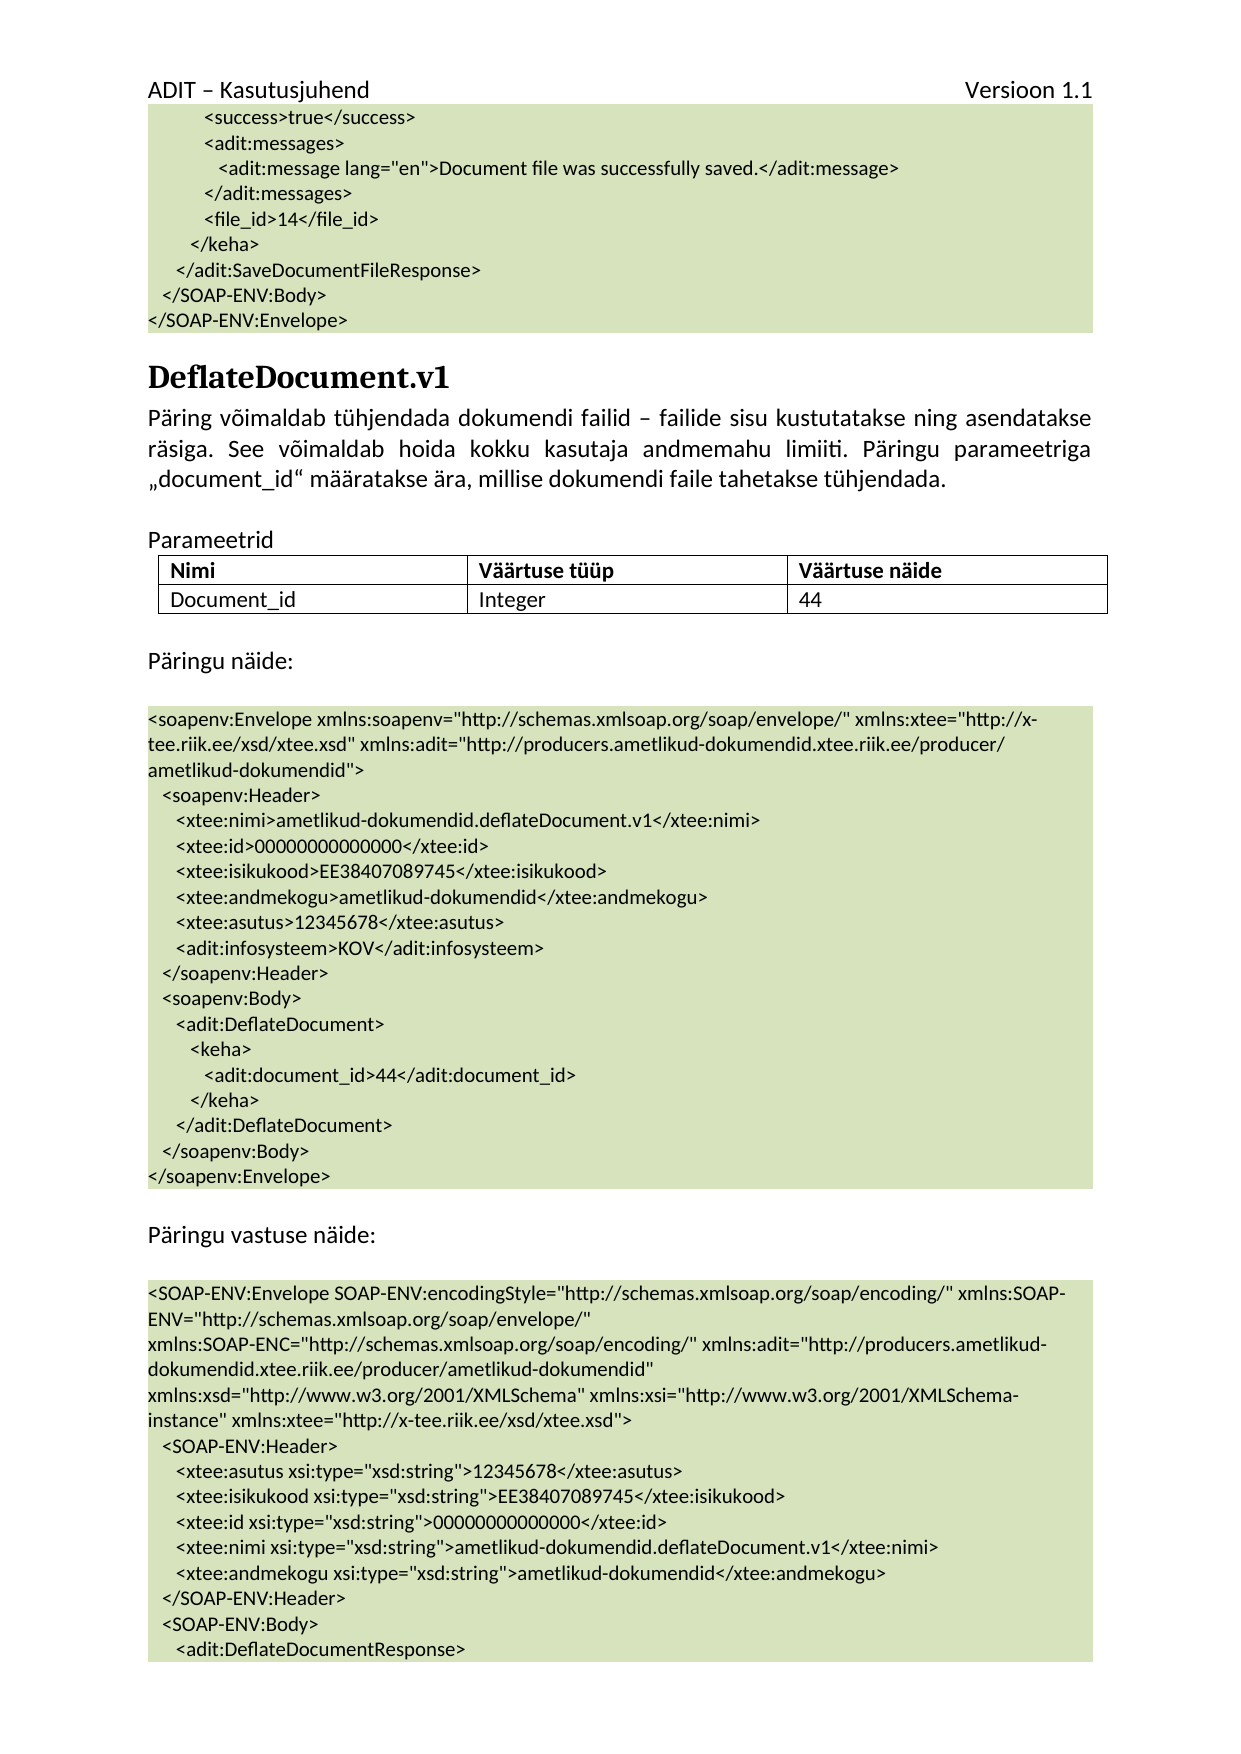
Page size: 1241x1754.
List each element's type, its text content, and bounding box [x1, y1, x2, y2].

table_header Nimi [159, 556, 467, 584]
text </SOAP-ENV:Body> [148, 282, 1093, 308]
text </keha> [148, 231, 1093, 257]
text <adit:messages> [148, 130, 1093, 155]
text <xtee:nimi xsi:type="xsd:string">ametlikud-dokumendid.deflateDocument.v1</xtee:nimi> [148, 1534, 1093, 1560]
text <success>true</success> [148, 104, 1093, 130]
text </soapenv:Header> [148, 960, 1093, 986]
text Päring võimaldab tühjendada dokumendi failid – failide sisu kustutatakse ning asendatakse räsiga. See võimaldab hoida kokku kasutaja andmemahu limiiti. Päringu parameetriga „document_id“ määratakse ära, millise dokumendi faile tahetakse tühjendada. [148, 403, 1093, 494]
subtitle DeflateDocument.v1 [148, 358, 1093, 396]
text </keha> [148, 1087, 1093, 1113]
text </adit:SaveDocumentFileResponse> [148, 257, 1093, 282]
table_cell Integer [468, 585, 787, 613]
text </SOAP-ENV:Envelope> [148, 308, 1093, 333]
text <keha> [148, 1036, 1093, 1062]
text <soapenv:Envelope xmlns:soapenv="http://schemas.xmlsoap.org/soap/envelope/" xmlns:xtee="http://x-tee.riik.ee/xsd/xtee.xsd" xmlns:adit="http://producers.ametlikud-dokumendid.xtee.riik.ee/producer/ametlikud-dokumendid"> [148, 706, 1093, 782]
text </SOAP-ENV:Header> [148, 1585, 1093, 1611]
text <xtee:asutus>12345678</xtee:asutus> [148, 909, 1093, 935]
text <SOAP-ENV:Envelope SOAP-ENV:encodingStyle="http://schemas.xmlsoap.org/soap/encoding/" xmlns:SOAP-ENV="http://schemas.xmlsoap.org/soap/envelope/" xmlns:SOAP-ENC="http://schemas.xmlsoap.org/soap/encoding/" xmlns:adit="http://producers.ametlikud-dokumendid.xtee.riik.ee/producer/ametlikud-dokumendid" xmlns:xsd="http://www.w3.org/2001/XMLSchema" xmlns:xsi="http://www.w3.org/2001/XMLSchema-instance" xmlns:xtee="http://x-tee.riik.ee/xsd/xtee.xsd"> [148, 1280, 1093, 1433]
text <soapenv:Body> [148, 986, 1093, 1011]
table_cell 44 [788, 585, 1107, 613]
text <xtee:id xsi:type="xsd:string">00000000000000</xtee:id> [148, 1509, 1093, 1534]
table_header Väärtuse tüüp [468, 556, 787, 584]
text <SOAP-ENV:Header> [148, 1433, 1093, 1458]
text Päringu vastuse näide: [148, 1219, 1093, 1250]
text <soapenv:Header> [148, 782, 1093, 808]
text <xtee:id>00000000000000</xtee:id> [148, 833, 1093, 858]
text <xtee:isikukood xsi:type="xsd:string">EE38407089745</xtee:isikukood> [148, 1484, 1093, 1509]
text <xtee:asutus xsi:type="xsd:string">12345678</xtee:asutus> [148, 1458, 1093, 1484]
table_header Väärtuse näide [788, 556, 1107, 584]
text <adit:message lang="en">Document file was successfully saved.</adit:message> [148, 155, 1093, 181]
text Parameetrid [148, 525, 1093, 555]
text <adit:DeflateDocument> [148, 1011, 1093, 1036]
text <SOAP-ENV:Body> [148, 1611, 1093, 1636]
text </adit:messages> [148, 181, 1093, 206]
text <adit:document_id>44</adit:document_id> [148, 1062, 1093, 1087]
text <xtee:nimi>ametlikud-dokumendid.deflateDocument.v1</xtee:nimi> [148, 808, 1093, 833]
text <xtee:isikukood>EE38407089745</xtee:isikukood> [148, 858, 1093, 884]
text </soapenv:Body> [148, 1138, 1093, 1163]
text <file_id>14</file_id> [148, 206, 1093, 231]
text </soapenv:Envelope> [148, 1163, 1093, 1189]
table_cell Document_id [159, 585, 467, 613]
text <adit:infosysteem>KOV</adit:infosysteem> [148, 935, 1093, 960]
text <adit:DeflateDocumentResponse> [148, 1636, 1093, 1662]
text <xtee:andmekogu>ametlikud-dokumendid</xtee:andmekogu> [148, 884, 1093, 909]
text <xtee:andmekogu xsi:type="xsd:string">ametlikud-dokumendid</xtee:andmekogu> [148, 1560, 1093, 1585]
text </adit:DeflateDocument> [148, 1113, 1093, 1138]
text Päringu näide: [148, 645, 1093, 675]
